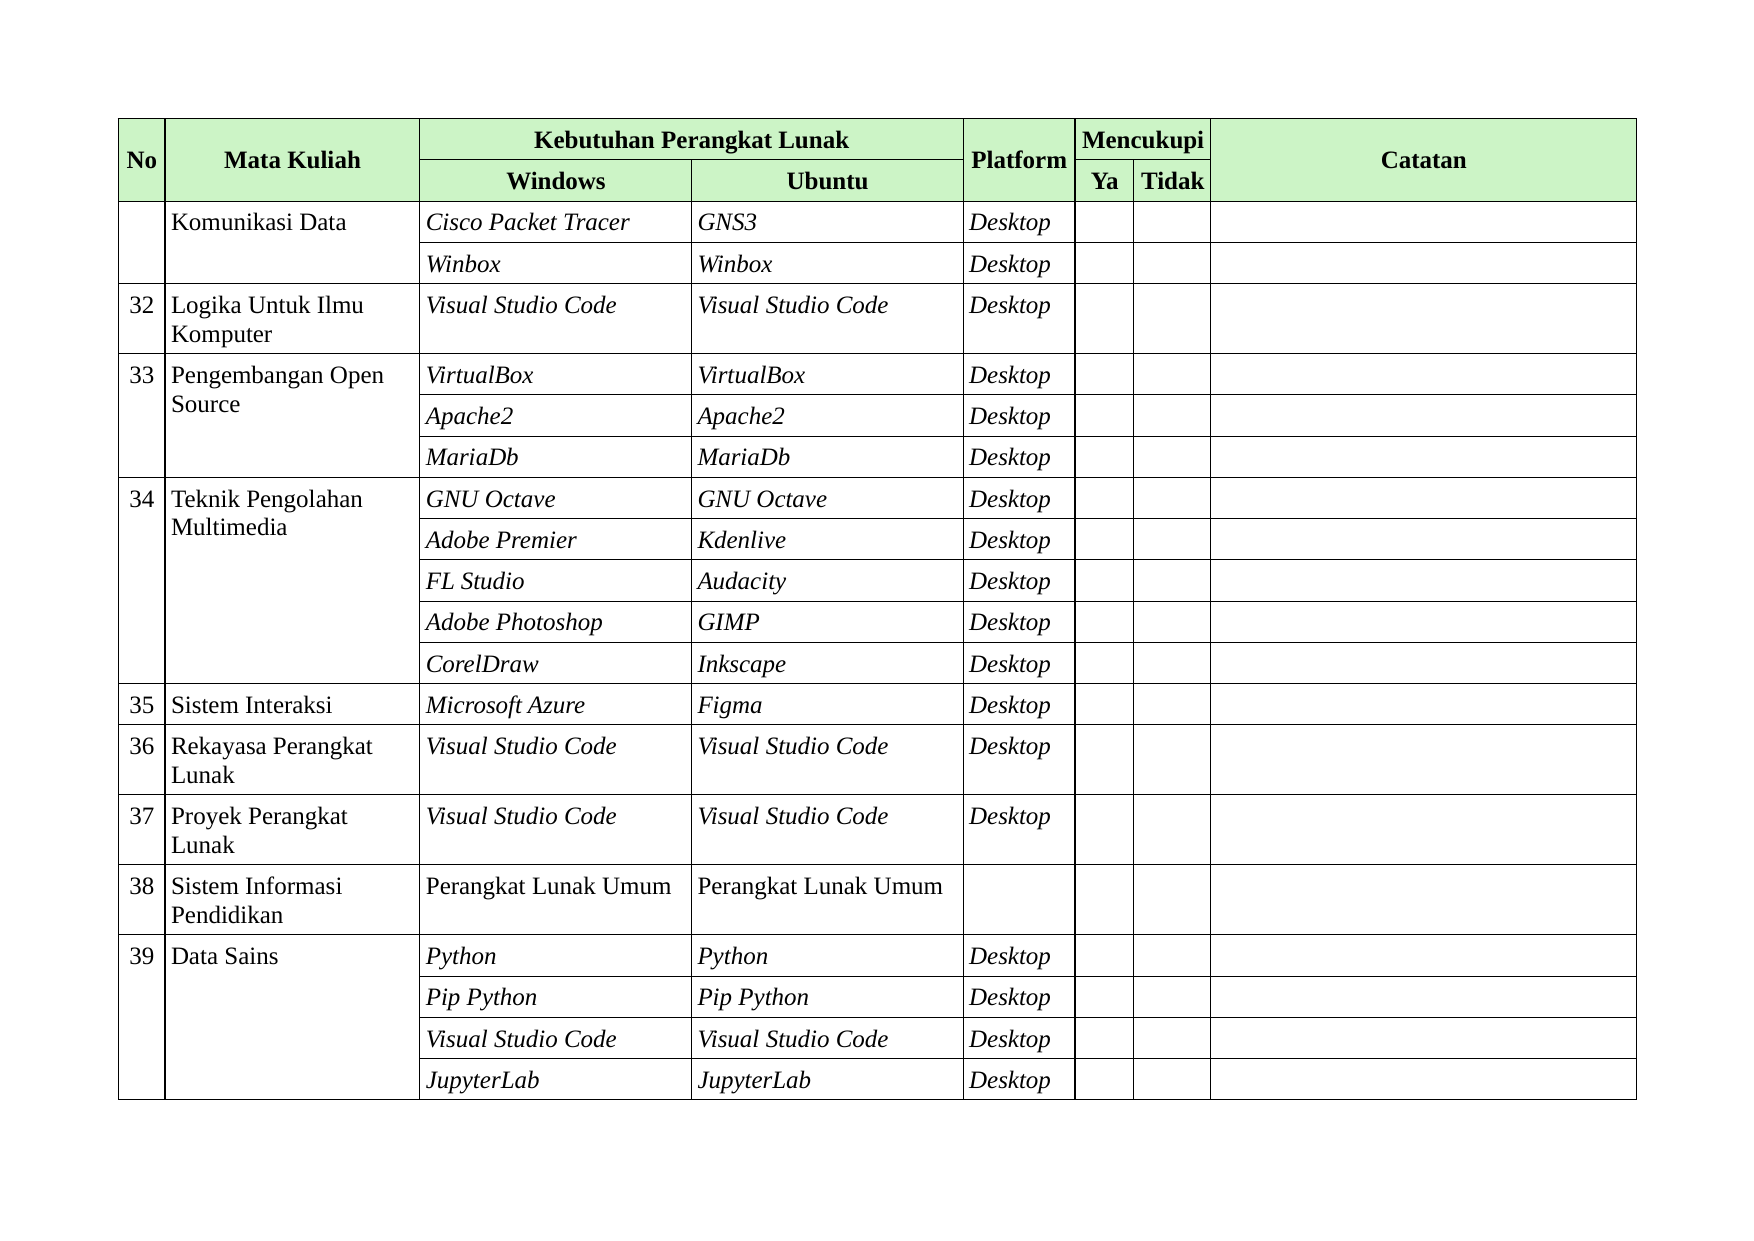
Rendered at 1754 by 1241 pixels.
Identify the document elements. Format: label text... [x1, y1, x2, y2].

table_cell 34 [119, 478, 164, 683]
table_cell 38 [119, 865, 164, 934]
table_cell [1076, 395, 1133, 436]
table_cell Desktop [964, 284, 1074, 353]
table_cell Visual Studio Code [692, 795, 963, 864]
table_cell [1134, 437, 1210, 477]
table_cell [1211, 684, 1636, 724]
table_cell [1076, 935, 1133, 976]
table_cell [1076, 643, 1133, 683]
table_header Platform [964, 119, 1074, 201]
table_cell Visual Studio Code [692, 284, 963, 353]
table_cell Logika Untuk Ilmu Komputer [166, 284, 419, 353]
table_cell Desktop [964, 354, 1074, 394]
table_cell Python [420, 935, 691, 976]
table_cell [1211, 935, 1636, 976]
table_cell Figma [692, 684, 963, 724]
table_cell Ya [1076, 160, 1133, 201]
table_cell [1076, 865, 1133, 934]
table_cell [1076, 725, 1133, 794]
table_cell [1134, 935, 1210, 976]
table_cell Apache2 [692, 395, 963, 436]
table_cell Tidak [1134, 160, 1210, 201]
table_cell [1211, 602, 1636, 642]
table_cell Inkscape [692, 643, 963, 683]
table_cell [1211, 1018, 1636, 1058]
table_cell Data Sains [166, 935, 419, 1099]
table_cell [1076, 437, 1133, 477]
table_cell Sistem Interaksi [166, 684, 419, 724]
table_cell [1211, 865, 1636, 934]
table_cell Sistem Informasi Pendidikan [166, 865, 419, 934]
table_cell [1076, 519, 1133, 559]
table_cell 33 [119, 354, 164, 477]
table_cell Desktop [964, 602, 1074, 642]
table_cell Perangkat Lunak Umum [692, 865, 963, 934]
table_cell GIMP [692, 602, 963, 642]
table_cell [1211, 354, 1636, 394]
table_cell Teknik Pengolahan Multimedia [166, 478, 419, 683]
table_cell [1076, 1059, 1133, 1099]
table_cell [1211, 725, 1636, 794]
table_cell Desktop [964, 1018, 1074, 1058]
table_cell Visual Studio Code [420, 284, 691, 353]
table_header No [119, 119, 164, 201]
table_cell [1134, 1059, 1210, 1099]
table_cell VirtualBox [420, 354, 691, 394]
table_cell [1076, 202, 1133, 242]
table_header Mata Kuliah [166, 119, 419, 201]
table_cell [1134, 478, 1210, 518]
table_cell Visual Studio Code [420, 1018, 691, 1058]
table_cell Kdenlive [692, 519, 963, 559]
table_cell [1211, 519, 1636, 559]
table_cell Ubuntu [692, 160, 963, 201]
table_cell Adobe Premier [420, 519, 691, 559]
table_cell [1134, 560, 1210, 601]
table_cell [1134, 284, 1210, 353]
table_cell MariaDb [692, 437, 963, 477]
table_cell Desktop [964, 795, 1074, 864]
table_cell [1076, 977, 1133, 1017]
table_cell Windows [420, 160, 691, 201]
table_cell [1134, 725, 1210, 794]
table_cell Perangkat Lunak Umum [420, 865, 691, 934]
table_cell Desktop [964, 437, 1074, 477]
table_cell [1134, 395, 1210, 436]
table_cell 39 [119, 935, 164, 1099]
table_cell [1211, 478, 1636, 518]
table_cell [1076, 602, 1133, 642]
table_cell [1134, 684, 1210, 724]
table_cell [1134, 643, 1210, 683]
table_cell [1134, 243, 1210, 283]
table_cell 36 [119, 725, 164, 794]
table_cell Komunikasi Data [166, 202, 419, 283]
table_cell [964, 865, 1074, 934]
table_cell 35 [119, 684, 164, 724]
table_cell CorelDraw [420, 643, 691, 683]
table_cell Desktop [964, 935, 1074, 976]
table_cell VirtualBox [692, 354, 963, 394]
table_cell [1211, 977, 1636, 1017]
table_cell [1134, 1018, 1210, 1058]
table_cell Cisco Packet Tracer [420, 202, 691, 242]
table_cell [1211, 284, 1636, 353]
table_cell [1076, 684, 1133, 724]
table_cell GNS3 [692, 202, 963, 242]
table_cell Microsoft Azure [420, 684, 691, 724]
table_cell Winbox [420, 243, 691, 283]
table_cell [1211, 243, 1636, 283]
table_cell [1211, 1059, 1636, 1099]
table_cell Winbox [692, 243, 963, 283]
table_cell Pip Python [692, 977, 963, 1017]
table_cell Apache2 [420, 395, 691, 436]
table_cell [1076, 243, 1133, 283]
table_cell [1076, 478, 1133, 518]
table_header Catatan [1211, 119, 1636, 201]
table_cell [1211, 560, 1636, 601]
table_cell Python [692, 935, 963, 976]
table_cell Desktop [964, 202, 1074, 242]
table_cell [1134, 354, 1210, 394]
table_cell [1211, 202, 1636, 242]
table_cell [1134, 795, 1210, 864]
table_cell Desktop [964, 243, 1074, 283]
table_cell [1211, 437, 1636, 477]
table_cell Desktop [964, 519, 1074, 559]
table_cell 37 [119, 795, 164, 864]
table_cell Desktop [964, 478, 1074, 518]
table_cell GNU Octave [420, 478, 691, 518]
table_cell Desktop [964, 395, 1074, 436]
table_cell [1076, 354, 1133, 394]
table_cell Proyek Perangkat Lunak [166, 795, 419, 864]
table_cell [1076, 560, 1133, 601]
table_cell Desktop [964, 725, 1074, 794]
table_cell [1134, 519, 1210, 559]
table_cell [1134, 602, 1210, 642]
table_cell Desktop [964, 643, 1074, 683]
table_cell Visual Studio Code [692, 1018, 963, 1058]
table_cell Visual Studio Code [420, 725, 691, 794]
table_header Mencukupi [1076, 119, 1210, 159]
table_cell Desktop [964, 1059, 1074, 1099]
table_cell JupyterLab [692, 1059, 963, 1099]
table_cell FL Studio [420, 560, 691, 601]
table_cell [1211, 795, 1636, 864]
table_cell Rekayasa Perangkat Lunak [166, 725, 419, 794]
table_cell [1134, 977, 1210, 1017]
table_cell Adobe Photoshop [420, 602, 691, 642]
table_cell 32 [119, 284, 164, 353]
table_cell [1134, 865, 1210, 934]
table_header Kebutuhan Perangkat Lunak [420, 119, 963, 159]
table_cell Audacity [692, 560, 963, 601]
table_cell Visual Studio Code [420, 795, 691, 864]
table_cell Desktop [964, 977, 1074, 1017]
table_cell MariaDb [420, 437, 691, 477]
table_cell [1076, 795, 1133, 864]
table_cell [1076, 1018, 1133, 1058]
table_cell JupyterLab [420, 1059, 691, 1099]
table_cell Pip Python [420, 977, 691, 1017]
table_cell Visual Studio Code [692, 725, 963, 794]
table_cell Pengembangan Open Source [166, 354, 419, 477]
table_cell [1211, 395, 1636, 436]
table_cell Desktop [964, 684, 1074, 724]
table_cell [1134, 202, 1210, 242]
table_cell [1076, 284, 1133, 353]
table_cell [119, 202, 164, 283]
table_cell GNU Octave [692, 478, 963, 518]
table_cell [1211, 643, 1636, 683]
table_cell Desktop [964, 560, 1074, 601]
